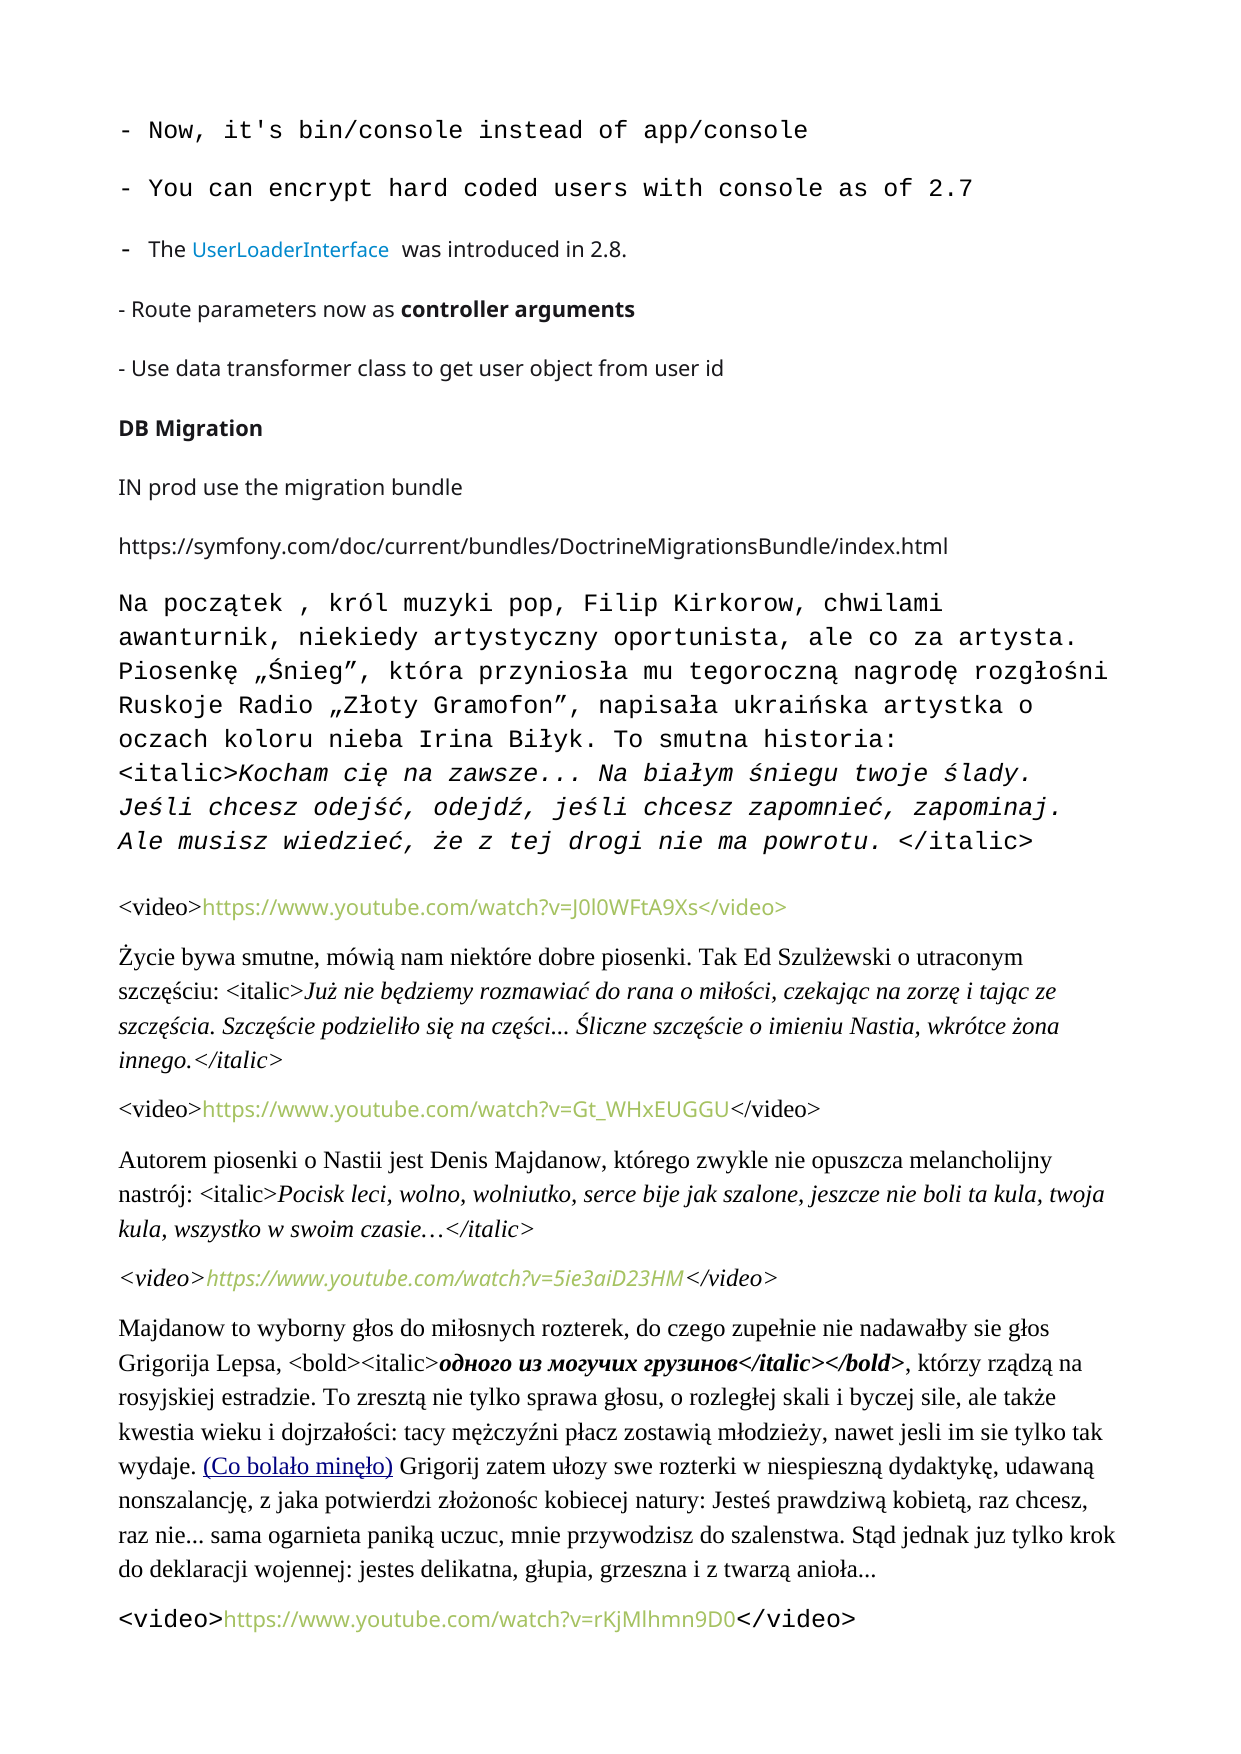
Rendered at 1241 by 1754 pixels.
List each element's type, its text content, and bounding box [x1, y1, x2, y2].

text - The UserLoaderInterface was introduced in 2.8. [118, 234, 1122, 265]
text - Now, it's bin/console instead of app/console [118, 118, 1122, 146]
text <video>https://www.youtube.com/watch?v=Gt_WHxEUGGU</video> [118, 1094, 1122, 1124]
text https://symfony.com/doc/current/bundles/DoctrineMigrationsBundle/index.html [118, 531, 1122, 561]
text - You can encrypt hard coded users with console as of 2.7 [118, 176, 1122, 204]
text Życie bywa smutne, mówią nam niektóre dobre piosenki. Tak Ed Szulżewski o utraconym szczęściu: <italic>Już nie będziemy rozmawiać do rana o miłości, czekając na zorzę i tając ze szczęścia. Szczęście podzieliło się na części... Śliczne szczęście o imieniu Nastia, wkrótce żona innego.</italic> [118, 942, 1122, 1074]
text - Use data transformer class to get user object from user id [118, 353, 1122, 383]
text Majdanow to wyborny głos do miłosnych rozterek, do czego zupełnie nie nadawałby sie głos Grigorija Lepsa, <bold><italic>одного из могучих грузинов</italic></bold>, którzy rządzą na rosyjskiej estradzie. To zresztą nie tylko sprawa głosu, o rozległej skali i byczej sile, ale także kwestia wieku i dojrzałości: tacy mężczyźni płacz zostawią młodzieży, nawet jesli im sie tylko tak wydaje. (Co bolało minęło) Grigorij zatem ułozy swe rozterki w niespieszną dydaktykę, udawaną nonszalancję, z jaka potwierdzi złożonośc kobiecej natury: Jesteś prawdziwą kobietą, raz chcesz, raz nie... sama ogarnieta paniką uczuc, mnie przywodzisz do szalenstwa. Stąd jednak juz tylko krok do deklaracji wojennej: jestes delikatna, głupia, grzeszna i z twarzą anioła... [118, 1313, 1122, 1583]
text Autorem piosenki o Nastii jest Denis Majdanow, którego zwykle nie opuszcza melancholijny nastrój: <italic>Pocisk leci, wolno, wolniutko, serce bije jak szalone, jeszcze nie boli ta kula, twoja kula, wszystko w swoim czasie…</italic> [118, 1145, 1122, 1242]
text <video>https://www.youtube.com/watch?v=5ie3aiD23HM</video> [118, 1263, 1122, 1293]
text Na początek , król muzyki pop, Filip Kirkorow, chwilami awanturnik, niekiedy artystyczny oportunista, ale co za artysta. Piosenkę „Śnieg”, która przyniosła mu tegoroczną nagrodę rozgłośni Ruskoje Radio „Złoty Gramofon”, napisała ukraińska artystka o oczach koloru nieba Irina Biłyk. To smutna historia: <italic>Kocham cię na zawsze... Na białym śniegu twoje ślady. Jeśli chcesz odejść, odejdź, jeśli chcesz zapomnieć, zapominaj. Ale musisz wiedzieć, że z tej drogi nie ma powrotu. </italic> [118, 591, 1122, 857]
text IN prod use the migration bundle [118, 472, 1122, 502]
text DB Migration [118, 413, 1122, 442]
text <video>https://www.youtube.com/watch?v=rKjMlhmn9D0</video> [118, 1603, 1122, 1634]
text - Route parameters now as controller arguments [118, 294, 1122, 324]
text <video>https://www.youtube.com/watch?v=J0l0WFtA9Xs</video> [118, 892, 1122, 921]
